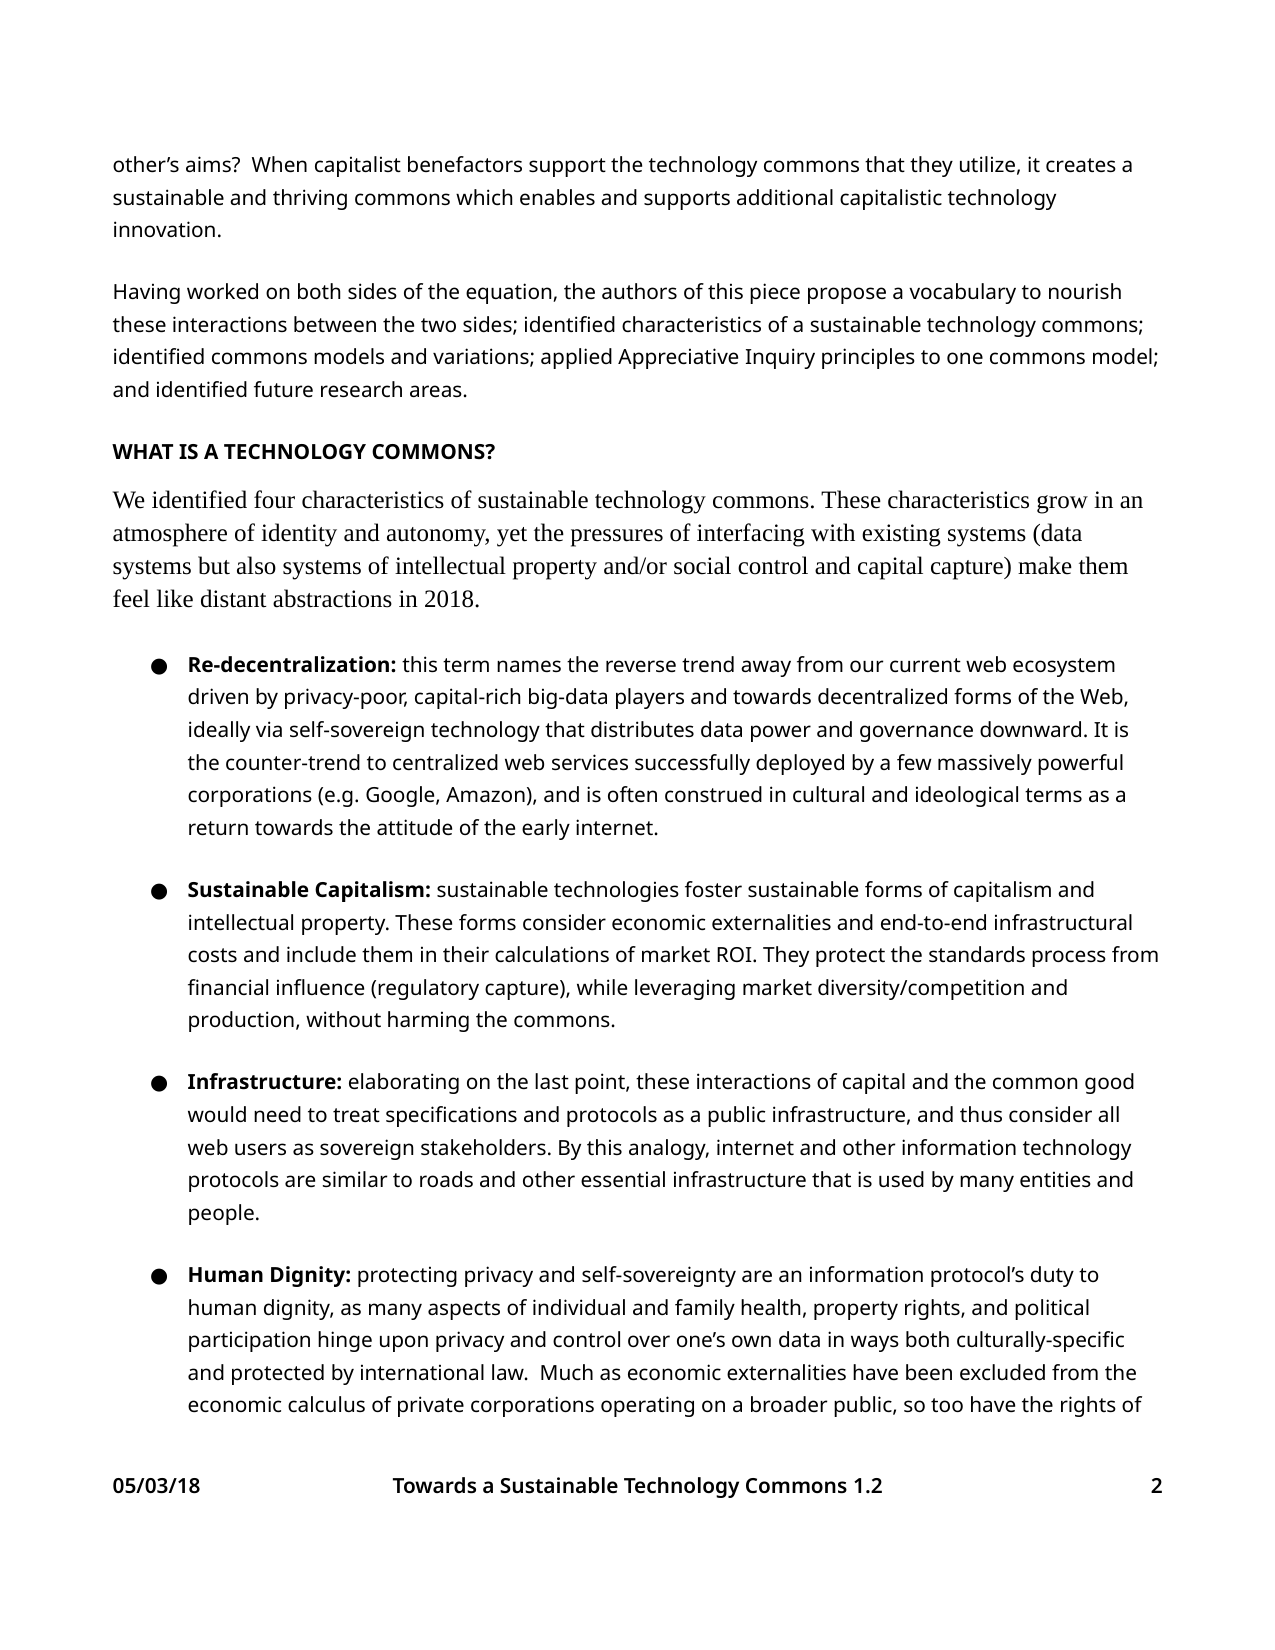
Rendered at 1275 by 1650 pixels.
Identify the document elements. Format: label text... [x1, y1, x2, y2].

subtitle What is a Technology Commons? [112, 437, 1162, 466]
list Sustainable Capitalism: sustainable technologies foster sustainable forms of capitalism and intellectual property. These forms consider economic externalities and end-to-end infrastructural costs and include them in their calculations of market ROI. They protect the standards process from financial influence (regulatory capture), while leveraging market diversity/competition and production, without harming the commons. [150, 875, 1162, 1034]
text We identified four characteristics of sustainable technology commons. These characteristics grow in an atmosphere of identity and autonomy, yet the pressures of interfacing with existing systems (data systems but also systems of intellectual property and/or social control and capital capture) make them feel like distant abstractions in 2018. [112, 485, 1162, 613]
list Re-decentralization: this term names the reverse trend away from our current web ecosystem driven by privacy-poor, capital-rich big-data players and towards decentralized forms of the Web, ideally via self-sovereign technology that distributes data power and governance downward. It is the counter-trend to centralized web services successfully deployed by a few massively powerful corporations (e.g. Google, Amazon), and is often construed in cultural and ideological terms as a return towards the attitude of the early internet. [150, 650, 1162, 841]
list Human Dignity: protecting privacy and self-sovereignty are an information protocol’s duty to human dignity, as many aspects of individual and family health, property rights, and political participation hinge upon privacy and control over one’s own data in ways both culturally-specific and protected by international law. Much as economic externalities have been excluded from the economic calculus of private corporations operating on a broader public, so too have the rights of [150, 1260, 1162, 1419]
text other’s aims? When capitalist benefactors support the technology commons that they utilize, it creates a sustainable and thriving commons which enables and supports additional capitalistic technology innovation. [112, 150, 1162, 244]
text Having worked on both sides of the equation, the authors of this piece propose a vocabulary to nourish these interactions between the two sides; identified characteristics of a sustainable technology commons; identified commons models and variations; applied Appreciative Inquiry principles to one commons model; and identified future research areas. [112, 277, 1162, 403]
list Infrastructure: elaborating on the last point, these interactions of capital and the common good would need to treat specifications and protocols as a public infrastructure, and thus consider all web users as sovereign stakeholders. By this analogy, internet and other information technology protocols are similar to roads and other essential infrastructure that is used by many entities and people. [150, 1067, 1162, 1226]
